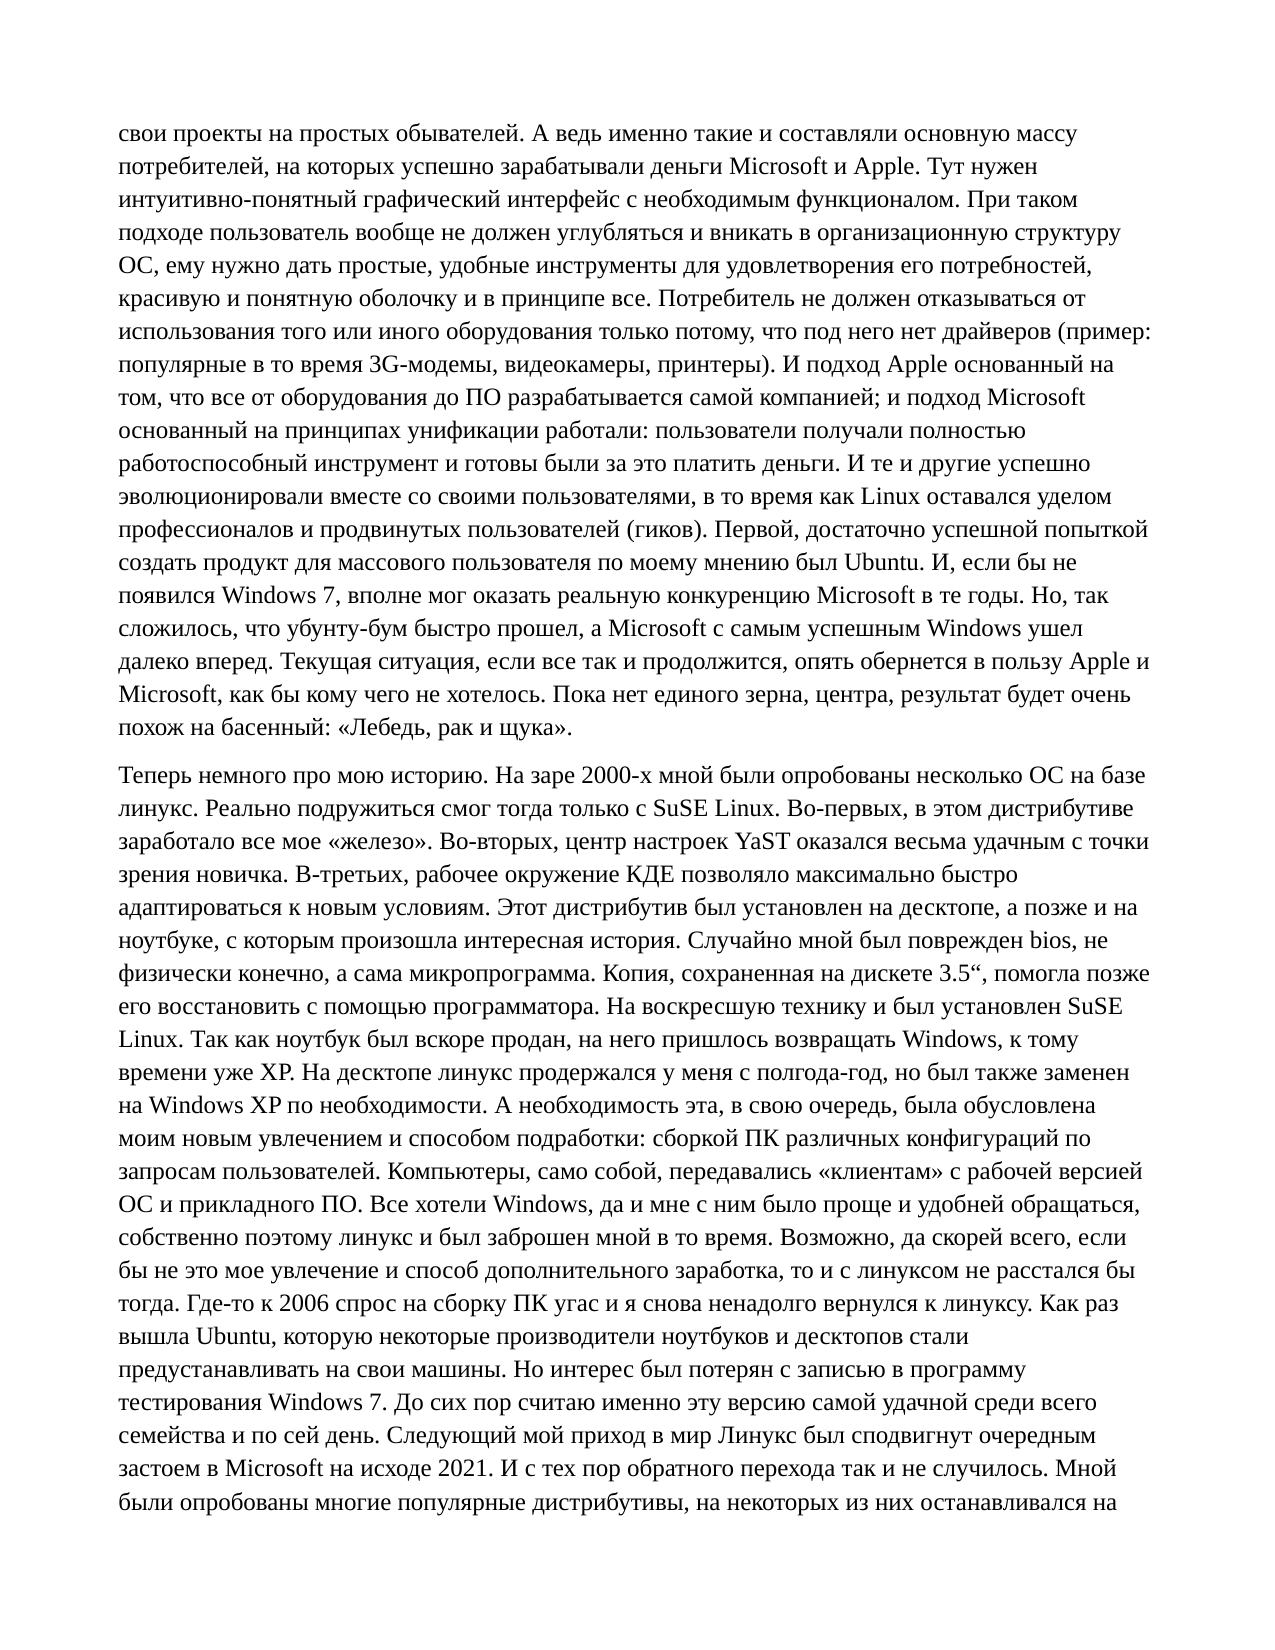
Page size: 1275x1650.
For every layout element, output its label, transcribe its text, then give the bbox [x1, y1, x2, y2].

text Теперь немного про мою историю. На заре 2000-х мной были опробованы несколько ОС на базе линукс. Реально подружиться смог тогда только с SuSE Linux. Во-первых, в этом дистрибутиве заработало все мое «железо». Во-вторых, центр настроек YaST оказался весьма удачным с точки зрения новичка. В-третьих, рабочее окружение КДЕ позволяло максимально быстро адаптироваться к новым условиям. Этот дистрибутив был установлен на десктопе, а позже и на ноутбуке, с которым произошла интересная история. Случайно мной был поврежден bios, не физически конечно, а сама микропрограмма. Копия, сохраненная на дискете 3.5“, помогла позже его восстановить с помощью программатора. На воскресшую технику и был установлен SuSE Linux. Так как ноутбук был вскоре продан, на него пришлось возвращать Windows, к тому времени уже XP. На десктопе линукс продержался у меня с полгода-год, но был также заменен на Windows XP по необходимости. А необходимость эта, в свою очередь, была обусловлена моим новым увлечением и способом подработки: сборкой ПК различных конфигураций по запросам пользователей. Компьютеры, само собой, передавались «клиентам» с рабочей версией ОС и прикладного ПО. Все хотели Windows, да и мне с ним было проще и удобней обращаться, собственно поэтому линукс и был заброшен мной в то время. Возможно, да скорей всего, если бы не это мое увлечение и способ дополнительного заработка, то и с линуксом не расстался бы тогда. Где-то к 2006 спрос на сборку ПК угас и я снова ненадолго вернулся к линуксу. Как раз вышла Ubuntu, которую некоторые производители ноутбуков и десктопов стали предустанавливать на свои машины. Но интерес был потерян с записью в программу тестирования Windows 7. До сих пор считаю именно эту версию самой удачной среди всего семейства и по сей день. Следующий мой приход в мир Линукс был сподвигнут очередным застоем в Microsoft на исходе 2021. И с тех пор обратного перехода так и не случилось. Мной были опробованы многие популярные дистрибутивы, на некоторых из них останавливался на [118, 760, 1157, 1515]
text свои проекты на простых обывателей. А ведь именно такие и составляли основную массу потребителей, на которых успешно зарабатывали деньги Microsoft и Apple. Тут нужен интуитивно-понятный графический интерфейс с необходимым функционалом. При таком подходе пользователь вообще не должен углубляться и вникать в организационную структуру ОС, ему нужно дать простые, удобные инструменты для удовлетворения его потребностей, красивую и понятную оболочку и в принципе все. Потребитель не должен отказываться от использования того или иного оборудования только потому, что под него нет драйверов (пример: популярные в то время 3G-модемы, видеокамеры, принтеры). И подход Apple основанный на том, что все от оборудования до ПО разрабатывается самой компанией; и подход Microsoft основанный на принципах унификации работали: пользователи получали полностью работоспособный инструмент и готовы были за это платить деньги. И те и другие успешно эволюционировали вместе со своими пользователями, в то время как Linux оставался уделом профессионалов и продвинутых пользователей (гиков). Первой, достаточно успешной попыткой создать продукт для массового пользователя по моему мнению был Ubuntu. И, если бы не появился Windows 7, вполне мог оказать реальную конкуренцию Microsoft в те годы. Но, так сложилось, что убунту-бум быстро прошел, а Microsoft с самым успешным Windows ушел далеко вперед. Текущая ситуация, если все так и продолжится, опять обернется в пользу Apple и Microsoft, как бы кому чего не хотелось. Пока нет единого зерна, центра, результат будет очень похож на басенный: «Лебедь, рак и щука». [118, 118, 1157, 741]
